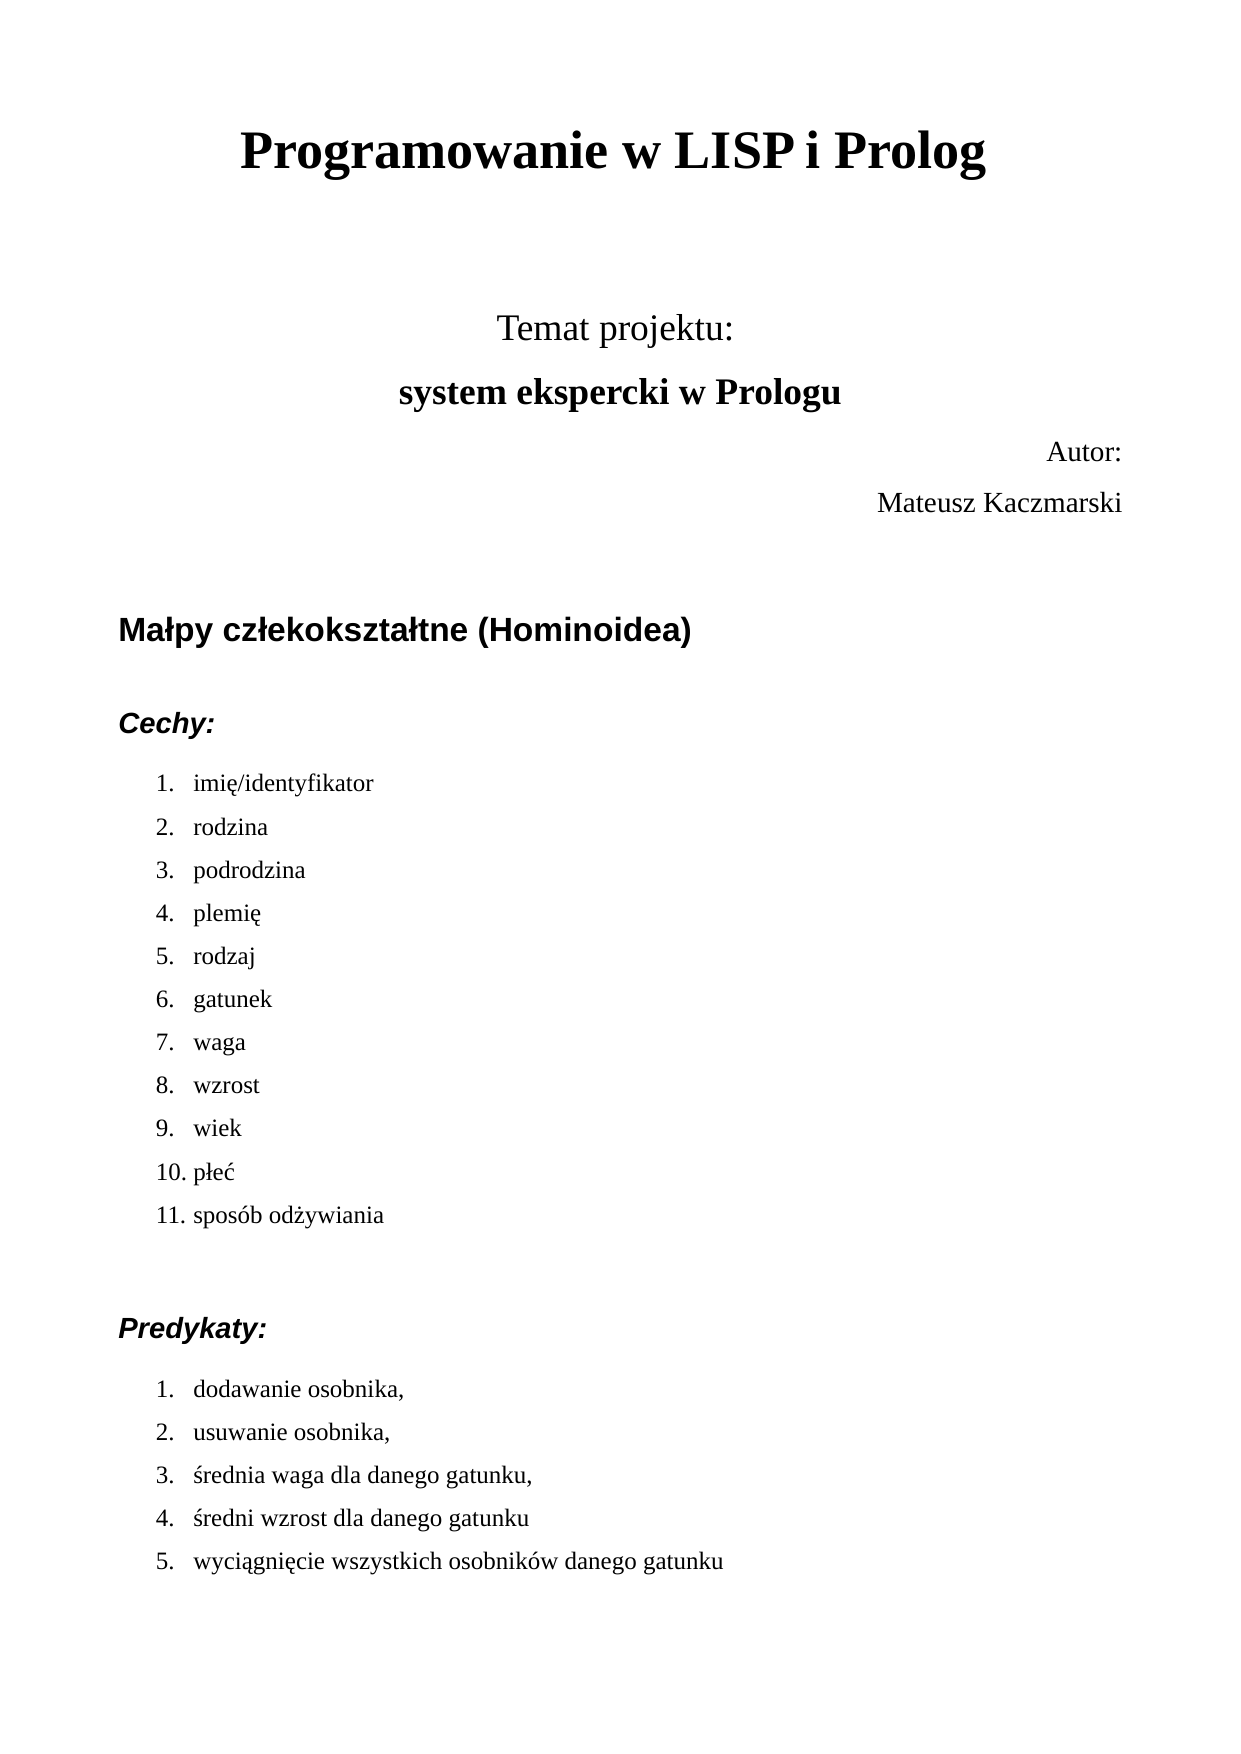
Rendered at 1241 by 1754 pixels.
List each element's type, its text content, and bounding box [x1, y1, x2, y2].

list usuwanie osobnika, [156, 1417, 1122, 1446]
list sposób odżywiania [156, 1200, 1122, 1228]
text Temat projektu: [118, 305, 1122, 348]
list dodawanie osobnika, [156, 1374, 1122, 1403]
list podrodzina [156, 855, 1122, 883]
list rodzaj [156, 941, 1122, 970]
subtitle Cechy: [118, 706, 1122, 739]
subtitle Małpy człekokształtne (Hominoidea) [118, 610, 1122, 649]
list imię/identyfikator [156, 768, 1122, 797]
list wyciągnięcie wszystkich osobników danego gatunku [156, 1546, 1122, 1575]
text Autor: [118, 434, 1122, 468]
text Programowanie w LISP i Prolog [118, 118, 1122, 180]
list płeć [156, 1157, 1122, 1185]
list plemię [156, 898, 1122, 927]
text Mateusz Kaczmarski [118, 485, 1122, 518]
list wzrost [156, 1070, 1122, 1099]
list wiek [156, 1113, 1122, 1142]
list średnia waga dla danego gatunku, [156, 1460, 1122, 1489]
list waga [156, 1027, 1122, 1056]
subtitle Predykaty: [118, 1311, 1122, 1344]
list rodzina [156, 812, 1122, 840]
list gatunek [156, 984, 1122, 1013]
list średni wzrost dla danego gatunku [156, 1503, 1122, 1532]
text system ekspercki w Prologu [118, 370, 1122, 413]
